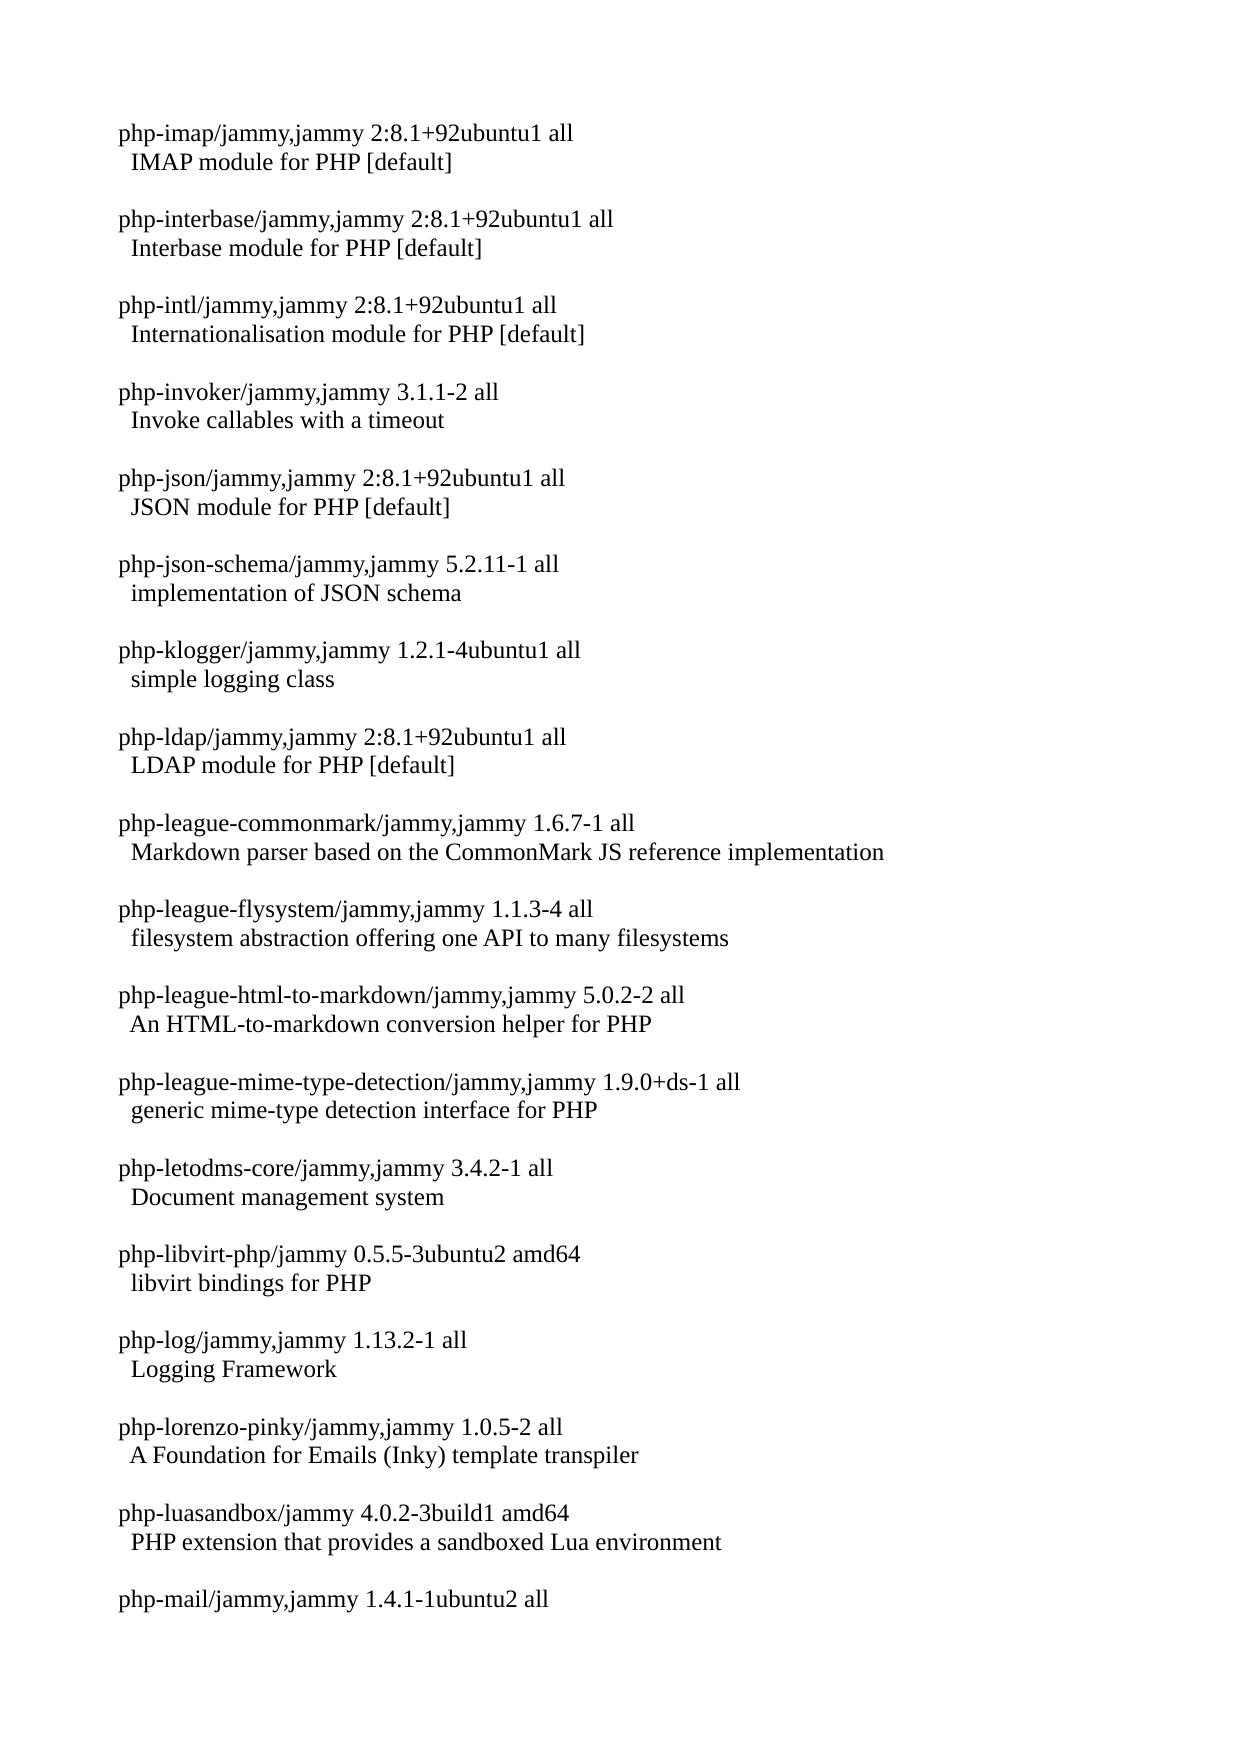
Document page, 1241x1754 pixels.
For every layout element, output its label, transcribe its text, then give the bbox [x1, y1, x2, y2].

text IMAP module for PHP [default] [118, 147, 1122, 176]
text php-interbase/jammy,jammy 2:8.1+92ubuntu1 all [118, 204, 1122, 233]
text generic mime-type detection interface for PHP [118, 1096, 1122, 1124]
text php-letodms-core/jammy,jammy 3.4.2-1 all [118, 1153, 1122, 1182]
text php-luasandbox/jammy 4.0.2-3build1 amd64 [118, 1498, 1122, 1527]
text libvirt bindings for PHP [118, 1268, 1122, 1297]
text LDAP module for PHP [default] [118, 751, 1122, 779]
text Markdown parser based on the CommonMark JS reference implementation [118, 837, 1122, 866]
text php-mail/jammy,jammy 1.4.1-1ubuntu2 all [118, 1584, 1122, 1613]
text implementation of JSON schema [118, 578, 1122, 607]
text Internationalisation module for PHP [default] [118, 319, 1122, 348]
text php-league-commonmark/jammy,jammy 1.6.7-1 all [118, 808, 1122, 837]
text php-log/jammy,jammy 1.13.2-1 all [118, 1326, 1122, 1354]
text php-libvirt-php/jammy 0.5.5-3ubuntu2 amd64 [118, 1239, 1122, 1268]
text Invoke callables with a timeout [118, 406, 1122, 434]
text PHP extension that provides a sandboxed Lua environment [118, 1527, 1122, 1556]
text php-intl/jammy,jammy 2:8.1+92ubuntu1 all [118, 291, 1122, 319]
text php-imap/jammy,jammy 2:8.1+92ubuntu1 all [118, 118, 1122, 147]
text Interbase module for PHP [default] [118, 233, 1122, 262]
text simple logging class [118, 664, 1122, 693]
text filesystem abstraction offering one API to many filesystems [118, 923, 1122, 952]
text Logging Framework [118, 1354, 1122, 1383]
text php-json-schema/jammy,jammy 5.2.11-1 all [118, 549, 1122, 578]
text php-league-html-to-markdown/jammy,jammy 5.0.2-2 all [118, 981, 1122, 1009]
text php-invoker/jammy,jammy 3.1.1-2 all [118, 377, 1122, 406]
text php-ldap/jammy,jammy 2:8.1+92ubuntu1 all [118, 722, 1122, 751]
text php-league-mime-type-detection/jammy,jammy 1.9.0+ds-1 all [118, 1067, 1122, 1096]
text JSON module for PHP [default] [118, 492, 1122, 521]
text An HTML-to-markdown conversion helper for PHP [118, 1009, 1122, 1038]
text A Foundation for Emails (Inky) template transpiler [118, 1441, 1122, 1469]
text php-json/jammy,jammy 2:8.1+92ubuntu1 all [118, 463, 1122, 492]
text php-lorenzo-pinky/jammy,jammy 1.0.5-2 all [118, 1412, 1122, 1441]
text php-league-flysystem/jammy,jammy 1.1.3-4 all [118, 894, 1122, 923]
text Document management system [118, 1182, 1122, 1211]
text php-klogger/jammy,jammy 1.2.1-4ubuntu1 all [118, 636, 1122, 664]
